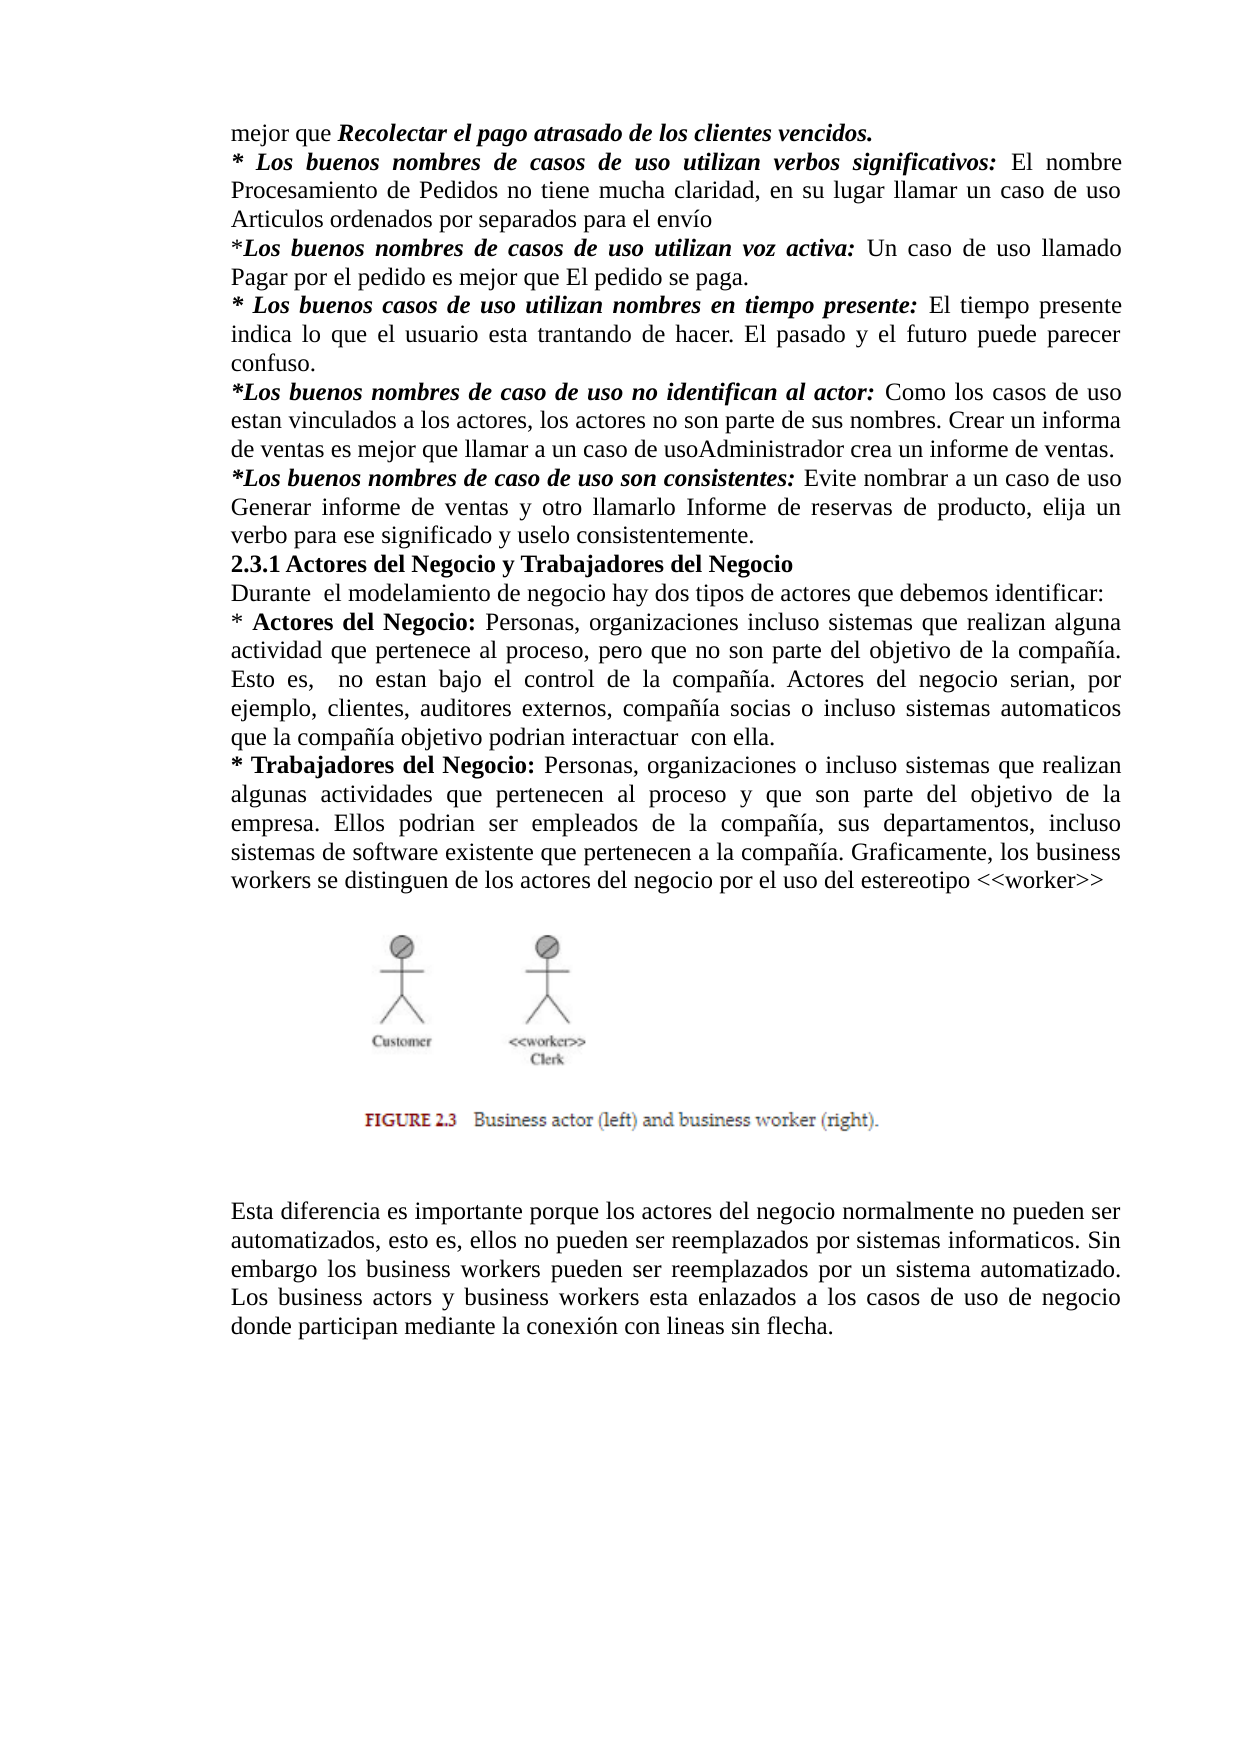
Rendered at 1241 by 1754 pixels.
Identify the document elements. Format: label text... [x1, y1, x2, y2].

list * Actores del Negocio: Personas, organizaciones incluso sistemas que realizan alguna actividad que pertenece al proceso, pero que no son parte del objetivo de la compañía. Esto es, no estan bajo el control de la compañía. Actores del negocio serian, por ejemplo, clientes, auditores externos, compañía socias o incluso sistemas automaticos que la compañía objetivo podrian interactuar con ella. [193, 607, 1122, 751]
list *Los buenos nombres de caso de uso son consistentes: Evite nombrar a un caso de uso Generar informe de ventas y otro llamarlo Informe de reservas de producto, elija un verbo para ese significado y uselo consistentemente. [193, 463, 1122, 549]
list * Trabajadores del Negocio: Personas, organizaciones o incluso sistemas que realizan algunas actividades que pertenecen al proceso y que son parte del objetivo de la empresa. Ellos podrian ser empleados de la compañía, sus departamentos, incluso sistemas de software existente que pertenecen a la compañía. Graficamente, los business workers se distinguen de los actores del negocio por el uso del estereotipo <<worker>> [193, 751, 1122, 894]
list mejor que Recolectar el pago atrasado de los clientes vencidos. [193, 118, 1122, 147]
list 2.3.1 Actores del Negocio y Trabajadores del Negocio [193, 549, 1122, 578]
list * Los buenos casos de uso utilizan nombres en tiempo presente: El tiempo presente indica lo que el usuario esta trantando de hacer. El pasado y el futuro puede parecer confuso. [193, 291, 1122, 377]
list Esta diferencia es importante porque los actores del negocio normalmente no pueden ser automatizados, esto es, ellos no pueden ser reemplazados por sistemas informaticos. Sin embargo los business workers pueden ser reemplazados por un sistema automatizado. Los business actors y business workers esta enlazados a los casos de uso de negocio donde participan mediante la conexión con lineas sin flecha. [193, 1196, 1122, 1340]
list *Los buenos nombres de casos de uso utilizan voz activa: Un caso de uso llamado Pagar por el pedido es mejor que El pedido se paga. [193, 233, 1122, 291]
list * Los buenos nombres de casos de uso utilizan verbos significativos: El nombre Procesamiento de Pedidos no tiene mucha claridad, en su lugar llamar un caso de uso Articulos ordenados por separados para el envío [193, 147, 1122, 233]
list *Los buenos nombres de caso de uso no identifican al actor: Como los casos de uso estan vinculados a los actores, los actores no son parte de sus nombres. Crear un informa de ventas es mejor que llamar a un caso de usoAdministrador crea un informe de ventas. [193, 377, 1122, 463]
picture [352, 923, 888, 1139]
list Durante el modelamiento de negocio hay dos tipos de actores que debemos identificar: [193, 578, 1122, 607]
